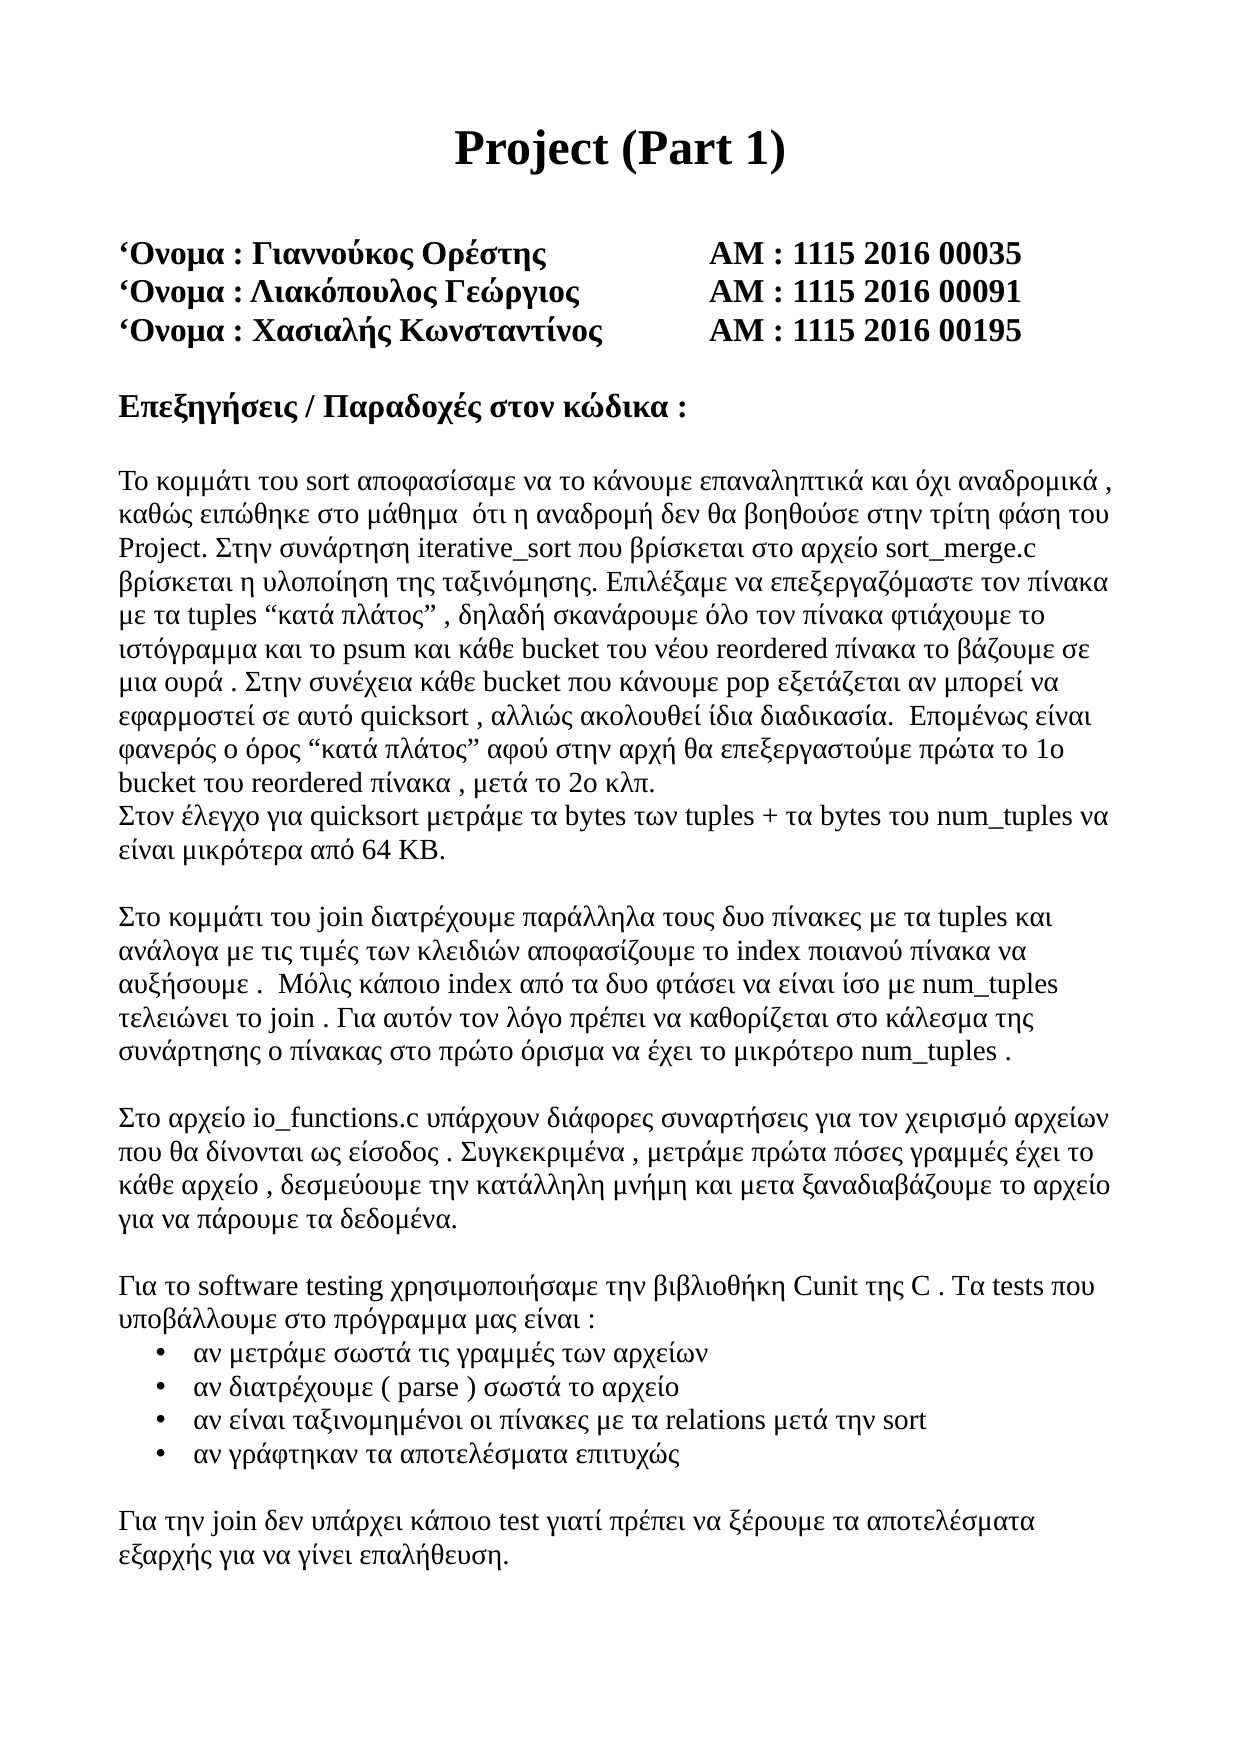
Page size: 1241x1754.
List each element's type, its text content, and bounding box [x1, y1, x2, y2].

text ‘Ονομα : Χασιαλής Κωνσταντίνος ΑΜ : 1115 2016 00195 [118, 310, 1122, 348]
text Στο αρχείο io_functions.c υπάρχουν διάφορες συναρτήσεις για τον χειρισμό αρχείων που θα δίνονται ως είσοδος . Συγκεκριμένα , μετράμε πρώτα πόσες γραμμές έχει το κάθε αρχείο , δεσμεύουμε την κατάλληλη μνήμη και μετα ξαναδιαβάζουμε το αρχείο για να πάρουμε τα δεδομένα. [118, 1100, 1122, 1234]
text Για την join δεν υπάρχει κάποιο test γιατί πρέπει να ξέρουμε τα αποτελέσματα εξαρχής για να γίνει επαλήθευση. [118, 1503, 1122, 1570]
text ‘Ονομα : Λιακόπουλος Γεώργιος ΑΜ : 1115 2016 00091 [118, 271, 1122, 310]
list αν διατρέχουμε ( parse ) σωστά το αρχείο [156, 1369, 1122, 1402]
text Eπεξηγήσεις / Παραδοχές στον κώδικα : [118, 386, 1122, 425]
list αν γράφτηκαν τα αποτελέσματα επιτυχώς [156, 1436, 1122, 1470]
list αν μετράμε σωστά τις γραμμές των αρχείων [156, 1335, 1122, 1369]
text Project (Part 1) [118, 118, 1122, 176]
text Στο κομμάτι του join διατρέχουμε παράλληλα τους δυο πίνακες με τα tuples και ανάλογα με τις τιμές των κλειδιών αποφασίζουμε το index ποιανού πίνακα να αυξήσουμε . Μόλις κάποιο index από τα δυο φτάσει να είναι ίσο με num_tuples τελειώνει το join . Για αυτόν τον λόγο πρέπει να καθορίζεται στο κάλεσμα της συνάρτησης ο πίνακας στο πρώτο όρισμα να έχει τo μικρότερο num_tuples . [118, 899, 1122, 1067]
text Το κομμάτι του sort αποφασίσαμε να το κάνουμε επαναληπτικά και όχι αναδρομικά , καθώς ειπώθηκε στο μάθημα ότι η αναδρομή δεν θα βοηθούσε στην τρίτη φάση του Project. Στην συνάρτηση iterative_sort που βρίσκεται στο αρχείο sort_merge.c βρίσκεται η υλοποίηση της ταξινόμησης. Επιλέξαμε να επεξεργαζόμαστε τον πίνακα με τα tuples “κατά πλάτος” , δηλαδή σκανάρουμε όλο τον πίνακα φτιάχουμε το ιστόγραμμα και το psum και κάθε bucket του νέου reordered πίνακα το βάζουμε σε μια ουρά . Στην συνέχεια κάθε bucket που κάνουμε pop εξετάζεται αν μπορεί να εφαρμοστεί σε αυτό quicksort , αλλιώς ακολουθεί ίδια διαδικασία. Επομένως είναι φανερός ο όρος “κατά πλάτος” αφού στην αρχή θα επεξεργαστούμε πρώτα το 1ο bucket του reordered πίνακα , μετά το 2ο κλπ. [118, 463, 1122, 798]
text Για το software testing χρησιμοποιήσαμε την βιβλιοθήκη Cunit της C . Tα tests που υποβάλλουμε στο πρόγραμμα μας είναι : [118, 1268, 1122, 1335]
text Στον έλεγχο για quicksort μετράμε τα bytes των tuples + τα bytes του num_tuples να είναι μικρότερα από 64 ΚΒ. [118, 798, 1122, 866]
text ‘Oνομα : Γιαννούκος Ορέστης ΑΜ : 1115 2016 00035 [118, 233, 1122, 271]
list αν είναι ταξινομημένοι οι πίνακες με τα relations μετά την sort [156, 1402, 1122, 1436]
